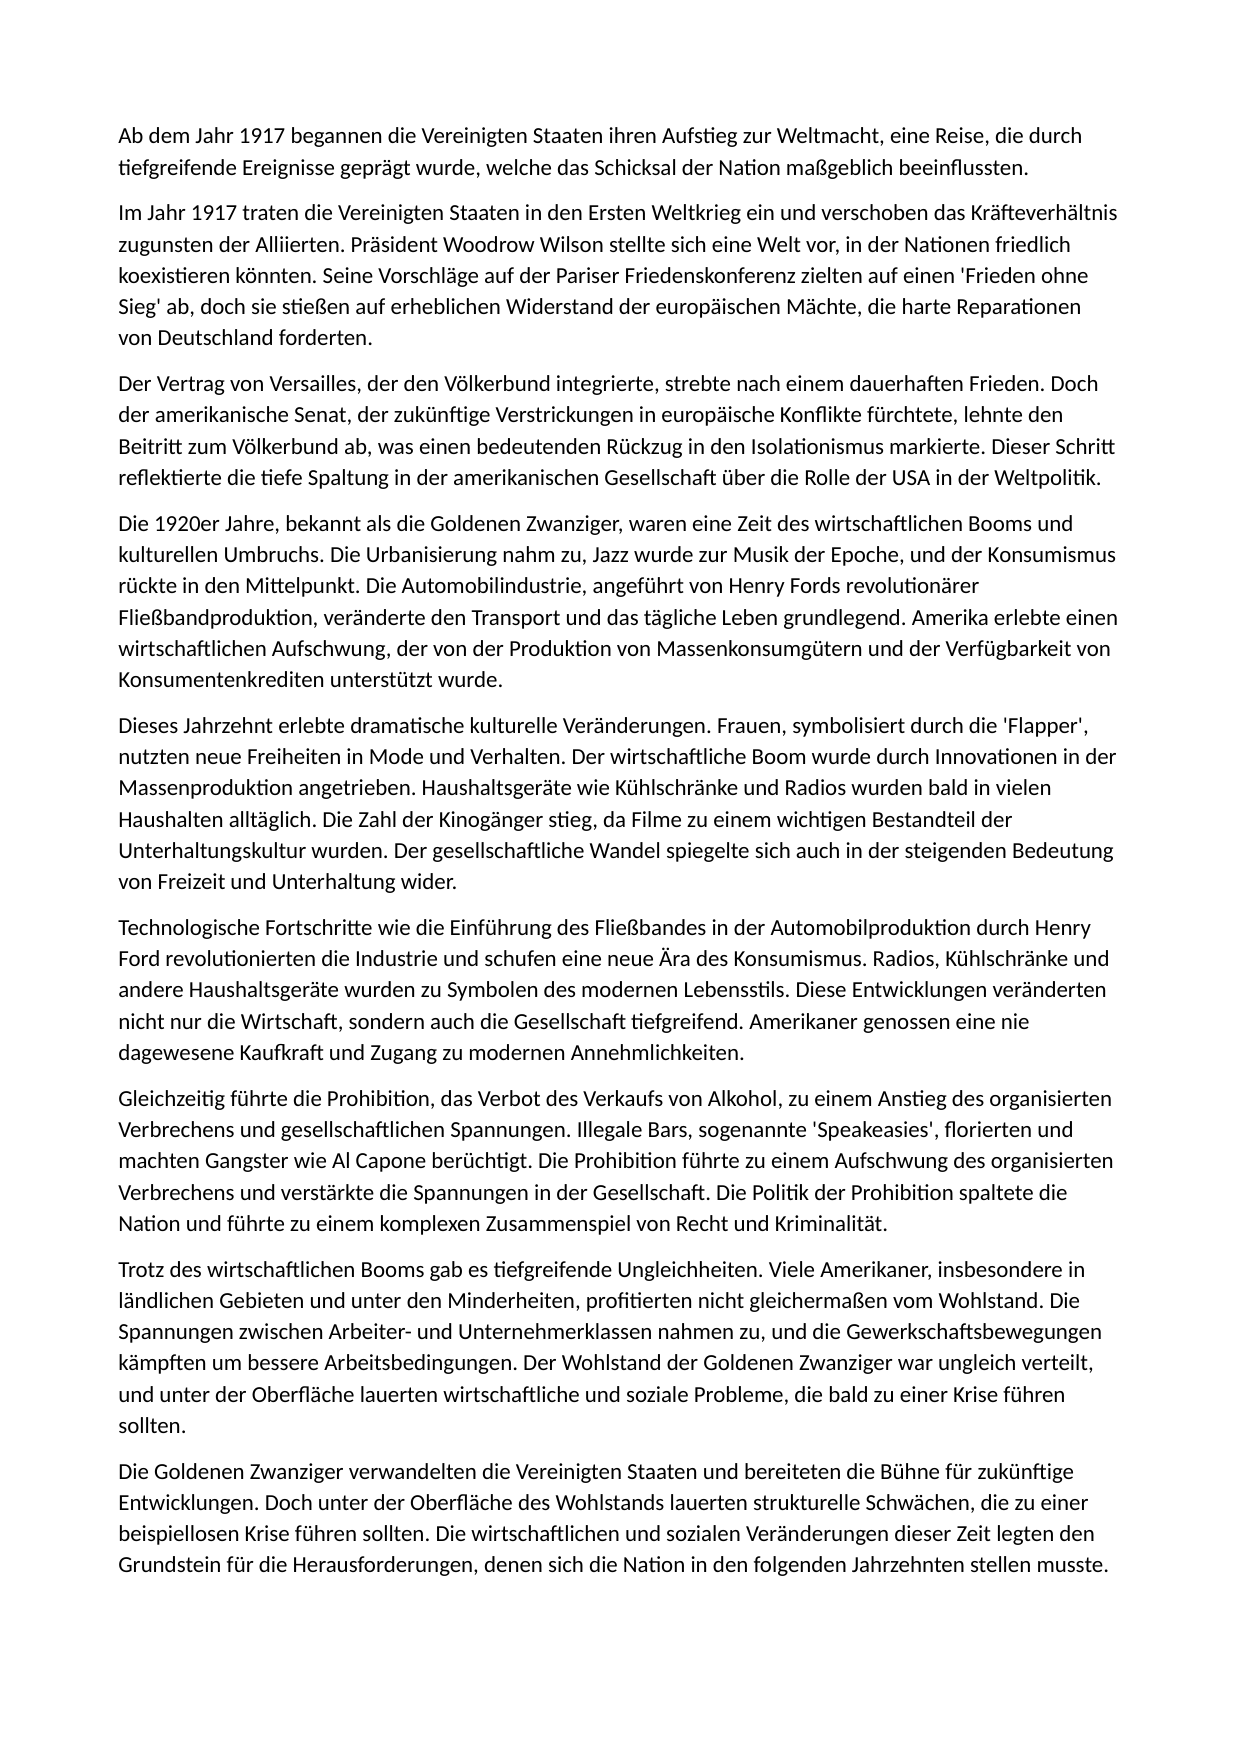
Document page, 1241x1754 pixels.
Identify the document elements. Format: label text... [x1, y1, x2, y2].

text Dieses Jahrzehnt erlebte dramatische kulturelle Veränderungen. Frauen, symbolisiert durch die 'Flapper', nutzten neue Freiheiten in Mode und Verhalten. Der wirtschaftliche Boom wurde durch Innovationen in der Massenproduktion angetrieben. Haushaltsgeräte wie Kühlschränke und Radios wurden bald in vielen Haushalten alltäglich. Die Zahl der Kinogänger stieg, da Filme zu einem wichtigen Bestandteil der Unterhaltungskultur wurden. Der gesellschaftliche Wandel spiegelte sich auch in der steigenden Bedeutung von Freizeit und Unterhaltung wider. [118, 708, 1122, 895]
text Die Goldenen Zwanziger verwandelten die Vereinigten Staaten und bereiteten die Bühne für zukünftige Entwicklungen. Doch unter der Oberfläche des Wohlstands lauerten strukturelle Schwächen, die zu einer beispiellosen Krise führen sollten. Die wirtschaftlichen und sozialen Veränderungen dieser Zeit legten den Grundstein für die Herausforderungen, denen sich die Nation in den folgenden Jahrzehnten stellen musste. [118, 1453, 1122, 1578]
text Ab dem Jahr 1917 begannen die Vereinigten Staaten ihren Aufstieg zur Weltmacht, eine Reise, die durch tiefgreifende Ereignisse geprägt wurde, welche das Schicksal der Nation maßgeblich beeinflussten. [118, 118, 1122, 181]
text Der Vertrag von Versailles, der den Völkerbund integrierte, strebte nach einem dauerhaften Frieden. Doch der amerikanische Senat, der zukünftige Verstrickungen in europäische Konflikte fürchtete, lehnte den Beitritt zum Völkerbund ab, was einen bedeutenden Rückzug in den Isolationismus markierte. Dieser Schritt reflektierte die tiefe Spaltung in der amerikanischen Gesellschaft über die Rolle der USA in der Weltpolitik. [118, 366, 1122, 491]
text Trotz des wirtschaftlichen Booms gab es tiefgreifende Ungleichheiten. Viele Amerikaner, insbesondere in ländlichen Gebieten und unter den Minderheiten, profitierten nicht gleichermaßen vom Wohlstand. Die Spannungen zwischen Arbeiter- und Unternehmerklassen nahmen zu, und die Gewerkschaftsbewegungen kämpften um bessere Arbeitsbedingungen. Der Wohlstand der Goldenen Zwanziger war ungleich verteilt, und unter der Oberfläche lauerten wirtschaftliche und soziale Probleme, die bald zu einer Krise führen sollten. [118, 1251, 1122, 1439]
text Gleichzeitig führte die Prohibition, das Verbot des Verkaufs von Alkohol, zu einem Anstieg des organisierten Verbrechens und gesellschaftlichen Spannungen. Illegale Bars, sogenannte 'Speakeasies', florierten und machten Gangster wie Al Capone berüchtigt. Die Prohibition führte zu einem Aufschwung des organisierten Verbrechens und verstärkte die Spannungen in der Gesellschaft. Die Politik der Prohibition spaltete die Nation und führte zu einem komplexen Zusammenspiel von Recht und Kriminalität. [118, 1081, 1122, 1237]
text Im Jahr 1917 traten die Vereinigten Staaten in den Ersten Weltkrieg ein und verschoben das Kräfteverhältnis zugunsten der Alliierten. Präsident Woodrow Wilson stellte sich eine Welt vor, in der Nationen friedlich koexistieren könnten. Seine Vorschläge auf der Pariser Friedenskonferenz zielten auf einen 'Frieden ohne Sieg' ab, doch sie stießen auf erheblichen Widerstand der europäischen Mächte, die harte Reparationen von Deutschland forderten. [118, 195, 1122, 351]
text Die 1920er Jahre, bekannt als die Goldenen Zwanziger, waren eine Zeit des wirtschaftlichen Booms und kulturellen Umbruchs. Die Urbanisierung nahm zu, Jazz wurde zur Musik der Epoche, und der Konsumismus rückte in den Mittelpunkt. Die Automobilindustrie, angeführt von Henry Fords revolutionärer Fließbandproduktion, veränderte den Transport und das tägliche Leben grundlegend. Amerika erlebte einen wirtschaftlichen Aufschwung, der von der Produktion von Massenkonsumgütern und der Verfügbarkeit von Konsumentenkrediten unterstützt wurde. [118, 506, 1122, 693]
text Technologische Fortschritte wie die Einführung des Fließbandes in der Automobilproduktion durch Henry Ford revolutionierten die Industrie und schufen eine neue Ära des Konsumismus. Radios, Kühlschränke und andere Haushaltsgeräte wurden zu Symbolen des modernen Lebensstils. Diese Entwicklungen veränderten nicht nur die Wirtschaft, sondern auch die Gesellschaft tiefgreifend. Amerikaner genossen eine nie dagewesene Kaufkraft und Zugang zu modernen Annehmlichkeiten. [118, 910, 1122, 1066]
